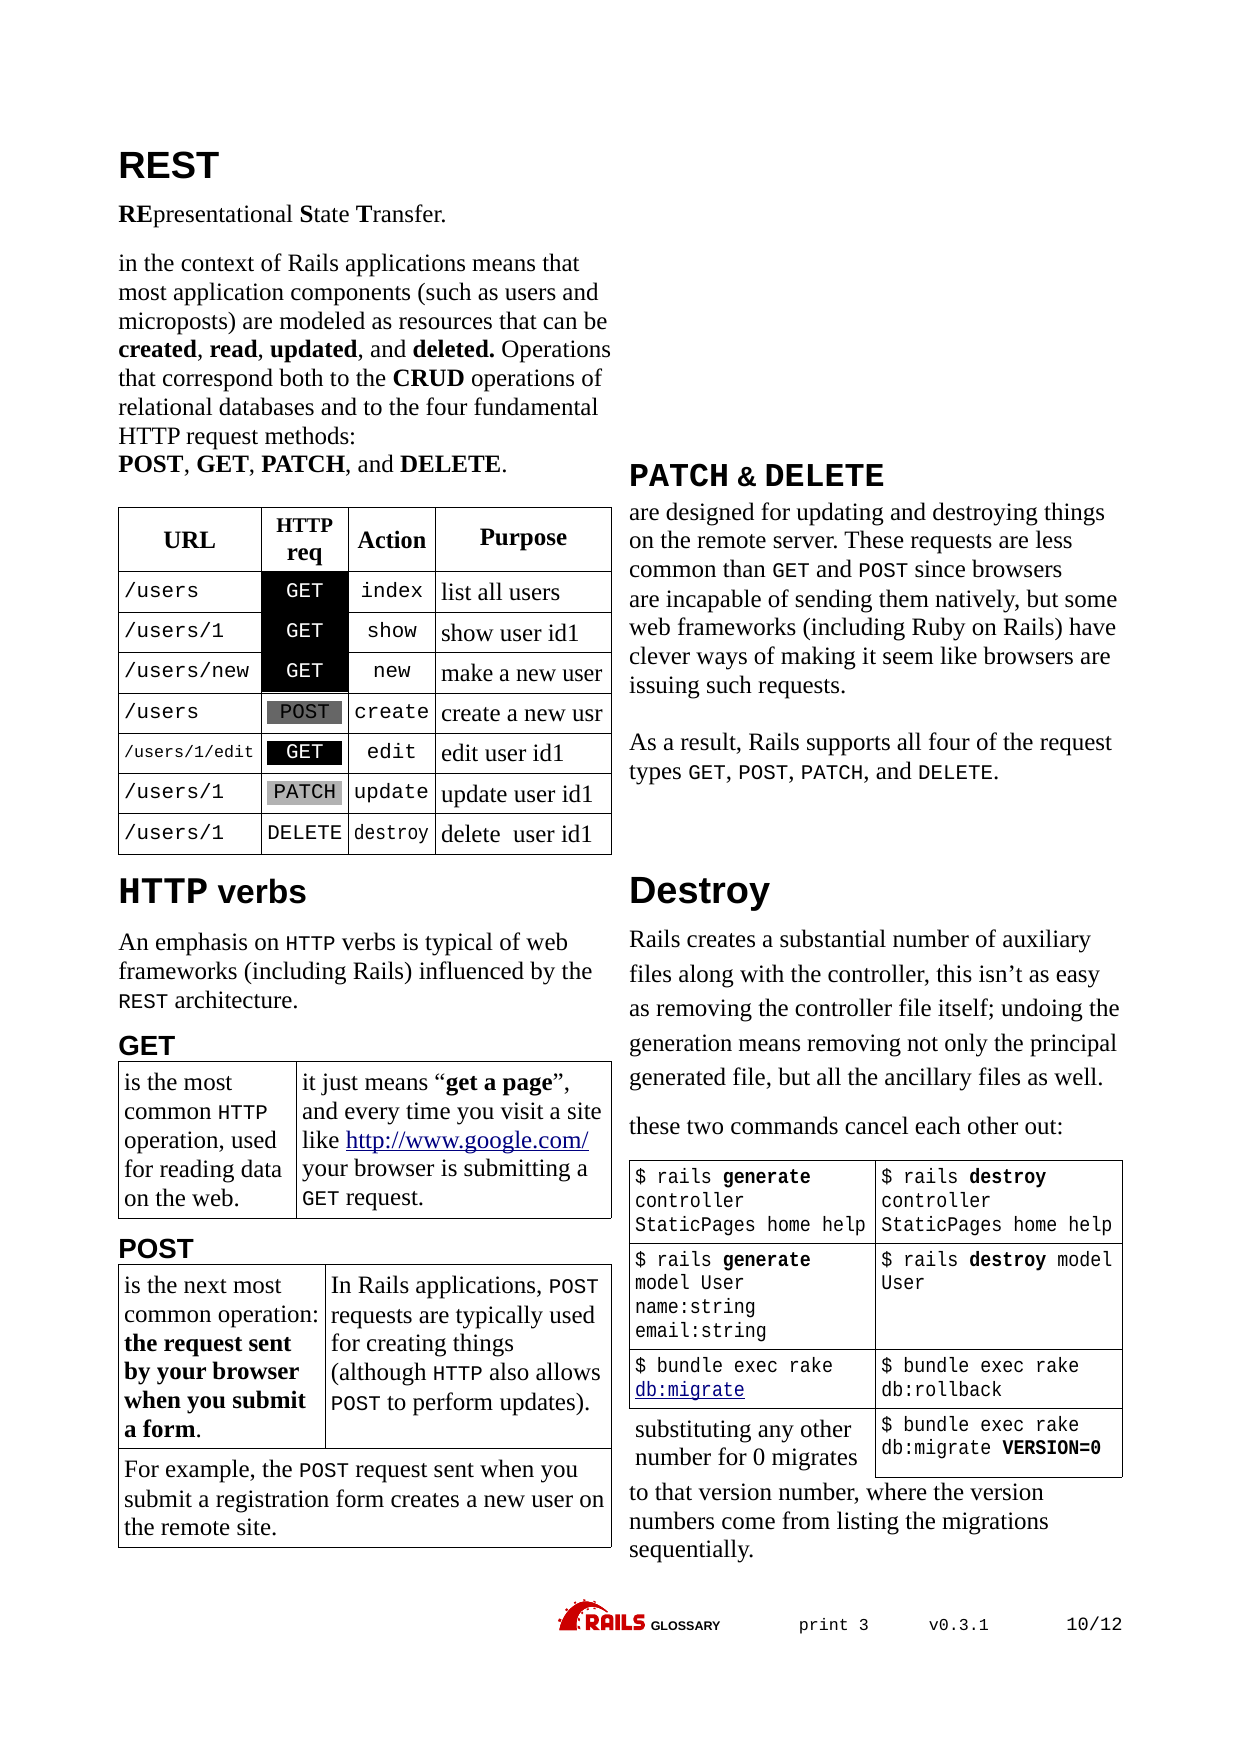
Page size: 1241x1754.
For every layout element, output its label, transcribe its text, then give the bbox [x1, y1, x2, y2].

table_cell DELETE [262, 814, 348, 854]
table_cell list all users [436, 572, 611, 612]
table_header Action [349, 508, 435, 571]
table_cell $ bundle exec rake db:migrate VERSION=0 [876, 1409, 1122, 1477]
subtitle REST [118, 143, 611, 187]
table_header is the most common HTTP operation, used for reading data on the web. [119, 1062, 296, 1217]
table_cell GET [262, 572, 348, 612]
table_header HTTP req [262, 508, 348, 571]
table_cell edit [349, 734, 435, 773]
table_header $ rails destroy controller StaticPages home help [876, 1161, 1122, 1243]
table_cell create [349, 694, 435, 733]
table_cell /users/1 [119, 814, 261, 854]
table_cell /users [119, 694, 261, 733]
table_header $ rails generate controller StaticPages home help [630, 1161, 875, 1243]
text Rails creates a substantial number of auxiliary files along with the controller, this isn’t as easy as removing the controller file itself; undoing the generation means removing not only the principal generated file, but all the ancillary files as well. [629, 924, 1122, 1091]
table_cell GET [262, 653, 348, 692]
table_cell delete user id1 [436, 814, 611, 854]
table_cell show user id1 [436, 613, 611, 652]
table_cell new [349, 653, 435, 692]
table_header it just means “get a page”, and every time you visit a site like http://www.google.com/ your browser is submitting a GET request. [297, 1062, 611, 1217]
text in the context of Rails applications means that most application components (such as users and microposts) are modeled as resources that can be created, read, updated, and deleted. Operations that correspond both to the CRUD operations of relational databases and to the four fundamental HTTP request methods: [118, 248, 611, 449]
table_cell destroy [349, 814, 435, 854]
text are designed for updating and destroying things on the remote server. These requests are less common than GET and POST since browsers [629, 497, 1122, 584]
text to that version number, where the version numbers come from listing the migrations sequentially. [629, 1477, 1122, 1563]
table_cell PATCH [262, 774, 348, 813]
table_header URL [119, 508, 261, 571]
table_header Purpose [436, 508, 611, 571]
table_cell $ rails generate model User name:string email:string [630, 1244, 875, 1349]
table_cell show [349, 613, 435, 652]
table_cell GET [262, 613, 348, 652]
table_header is the next most common operation: the request sent by your browser when you submit a form. [119, 1265, 325, 1448]
table_cell create a new usr [436, 694, 611, 733]
table_cell GET [262, 734, 348, 773]
table_header In Rails applications, POST requests are typically used for creating things (although HTTP also allows POST to perform updates). [326, 1265, 611, 1448]
table_cell update [349, 774, 435, 813]
text these two commands cancel each other out: [629, 1111, 1122, 1140]
table_cell $ bundle exec rake db:rollback [876, 1350, 1122, 1408]
table_cell make a new user [436, 653, 611, 692]
table_cell For example, the POST request sent when you submit a registration form creates a new user on the remote site. [119, 1449, 611, 1547]
table_cell index [349, 572, 435, 612]
table_cell POST [262, 694, 348, 733]
subtitle POST [118, 1232, 611, 1264]
text are incapable of sending them natively, but some web frameworks (including Ruby on Rails) have clever ways of making it seem like browsers are issuing such requests. [629, 584, 1122, 699]
text POST, GET, PATCH, and DELETE. [118, 449, 611, 478]
table_cell edit user id1 [436, 734, 611, 773]
text As a result, Rails supports all four of the request types GET, POST, PATCH, and DELETE. [629, 727, 1122, 786]
subtitle HTTP verbs [118, 871, 611, 914]
table_cell update user id1 [436, 774, 611, 813]
table_cell /users/1 [119, 613, 261, 652]
table_cell /users/new [119, 653, 261, 692]
table_cell /users/1/edit [119, 734, 261, 773]
subtitle PATCH & DELETE [629, 459, 1122, 497]
text REpresentational State Transfer. [118, 199, 611, 228]
table_cell /users/1 [119, 774, 261, 813]
table_cell substituting any other number for 0 migrates [629, 1409, 875, 1477]
subtitle GET [118, 1029, 611, 1061]
subtitle Destroy [629, 868, 1122, 912]
table_cell $ rails destroy model User [876, 1244, 1122, 1349]
table_cell /users [119, 572, 261, 612]
table_cell $ bundle exec rake db:migrate [630, 1350, 875, 1408]
text An emphasis on HTTP verbs is typical of web frameworks (including Rails) influenced by the REST architecture. [118, 927, 611, 1015]
